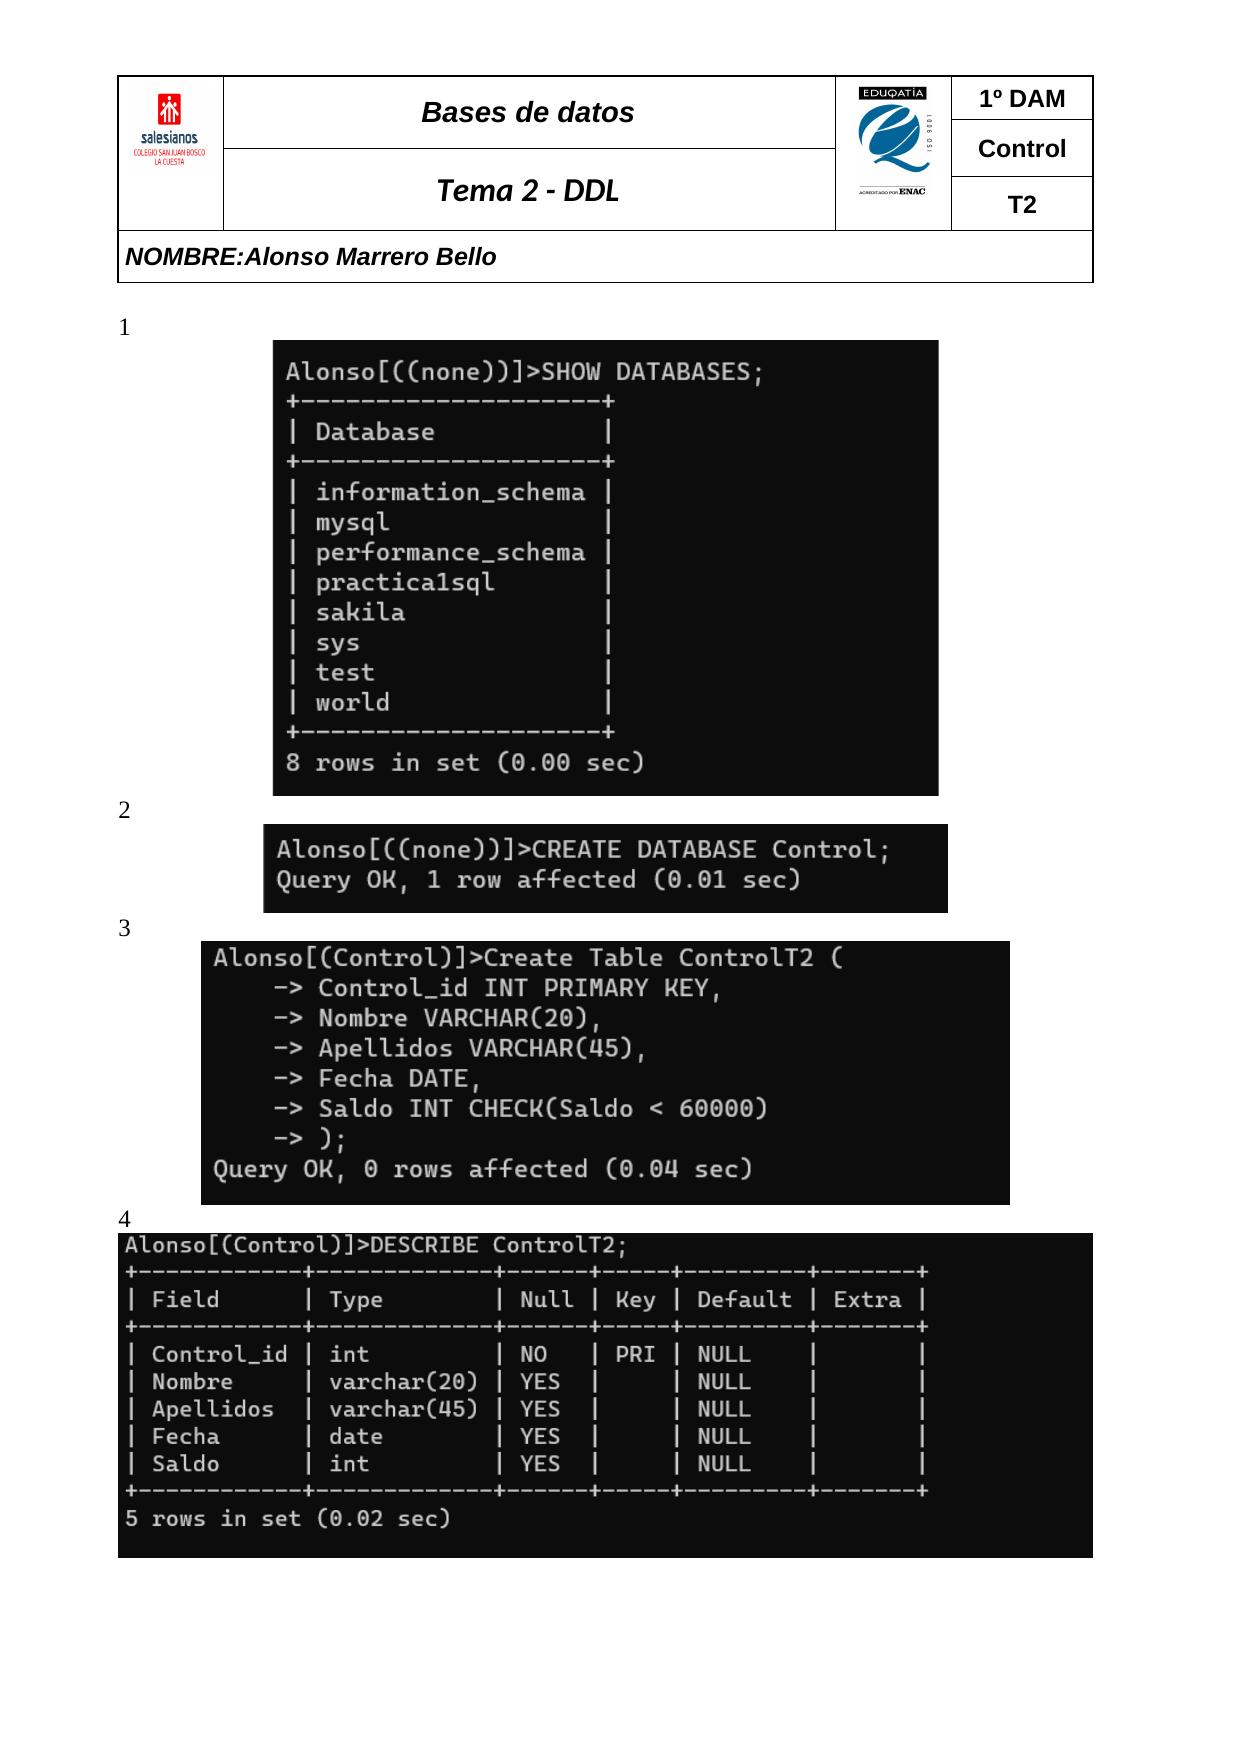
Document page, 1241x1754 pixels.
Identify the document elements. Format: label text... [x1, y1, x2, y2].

text 4 [118, 942, 1093, 1233]
picture [263, 824, 948, 913]
text 2 [118, 341, 1093, 824]
picture [857, 86, 933, 195]
picture [201, 941, 1010, 1205]
picture [126, 82, 215, 177]
text 1 [118, 312, 1093, 341]
picture [118, 1233, 1093, 1558]
text 3 [118, 824, 1093, 942]
picture [272, 340, 939, 796]
